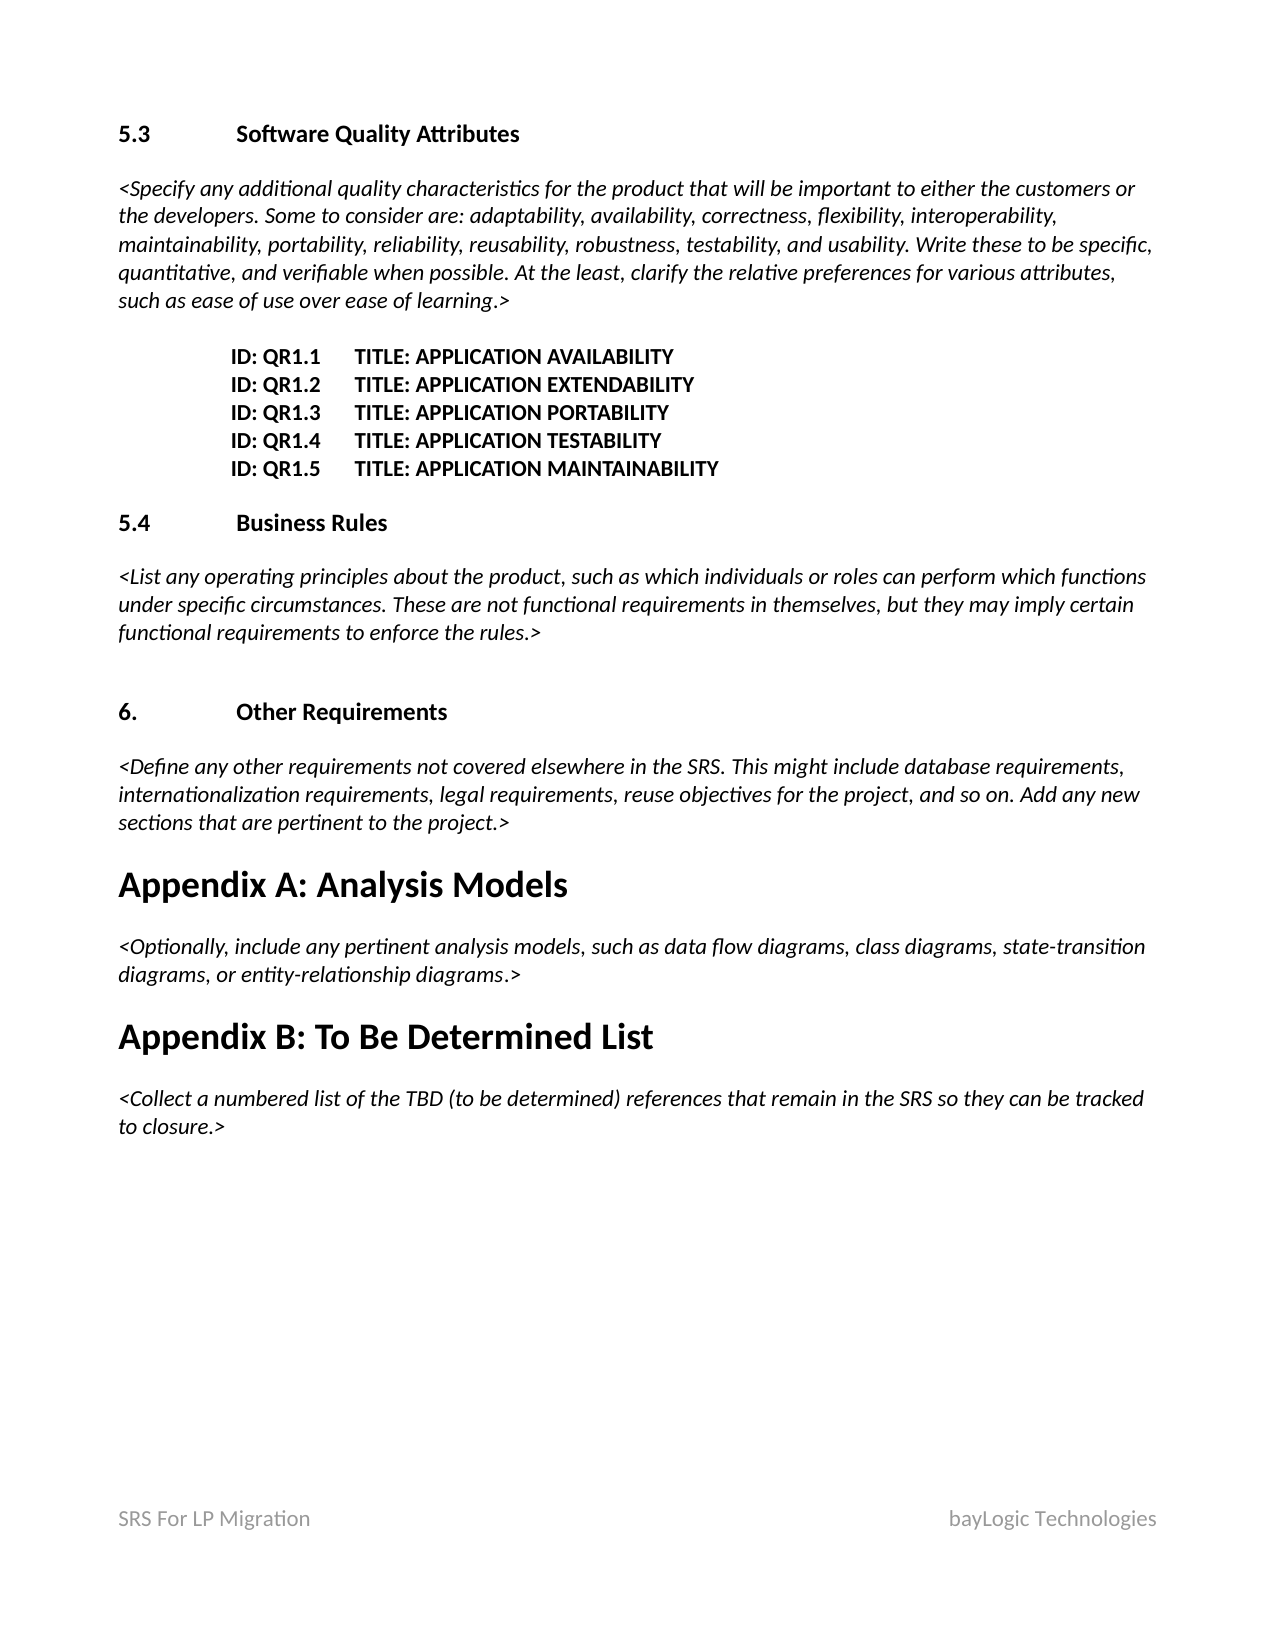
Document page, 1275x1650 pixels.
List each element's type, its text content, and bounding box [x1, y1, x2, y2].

text Appendix A: Analysis Models [118, 861, 1157, 907]
text <Specify any additional quality characteristics for the product that will be important to either the customers or the developers. Some to consider are: adaptability, availability, correctness, flexibility, interoperability, maintainability, portability, reliability, reusability, robustness, testability, and usability. Write these to be specific, quantitative, and verifiable when possible. At the least, clarify the relative preferences for various attributes, such as ease of use over ease of learning.> [118, 174, 1157, 314]
text Appendix B: To Be Determined List [118, 1013, 1157, 1059]
text <Collect a numbered list of the TBD (to be determined) references that remain in the SRS so they can be tracked to closure.> [118, 1084, 1157, 1140]
list ID: QR1.5 TITLE: APPLICATION MAINTAINABILITY [193, 454, 1157, 482]
text <Optionally, include any pertinent analysis models, such as data flow diagrams, class diagrams, state-transition diagrams, or entity-relationship diagrams.> [118, 932, 1157, 988]
text <List any operating principles about the product, such as which individuals or roles can perform which functions under specific circumstances. These are not functional requirements in themselves, but they may imply certain functional requirements to enforce the rules.> [118, 562, 1157, 646]
list ID: QR1.2 TITLE: APPLICATION EXTENDABILITY [193, 370, 1157, 398]
list ID: QR1.4 TITLE: APPLICATION TESTABILITY [193, 426, 1157, 454]
text 6. Other Requirements [118, 696, 1157, 727]
list ID: QR1.3 TITLE: APPLICATION PORTABILITY [193, 398, 1157, 426]
text 5.4 Business Rules [118, 507, 1157, 537]
text 5.3 Software Quality Attributes [118, 118, 1157, 149]
text <Define any other requirements not covered elsewhere in the SRS. This might include database requirements, internationalization requirements, legal requirements, reuse objectives for the project, and so on. Add any new sections that are pertinent to the project.> [118, 752, 1157, 836]
list ID: QR1.1 TITLE: APPLICATION AVAILABILITY [193, 342, 1157, 370]
